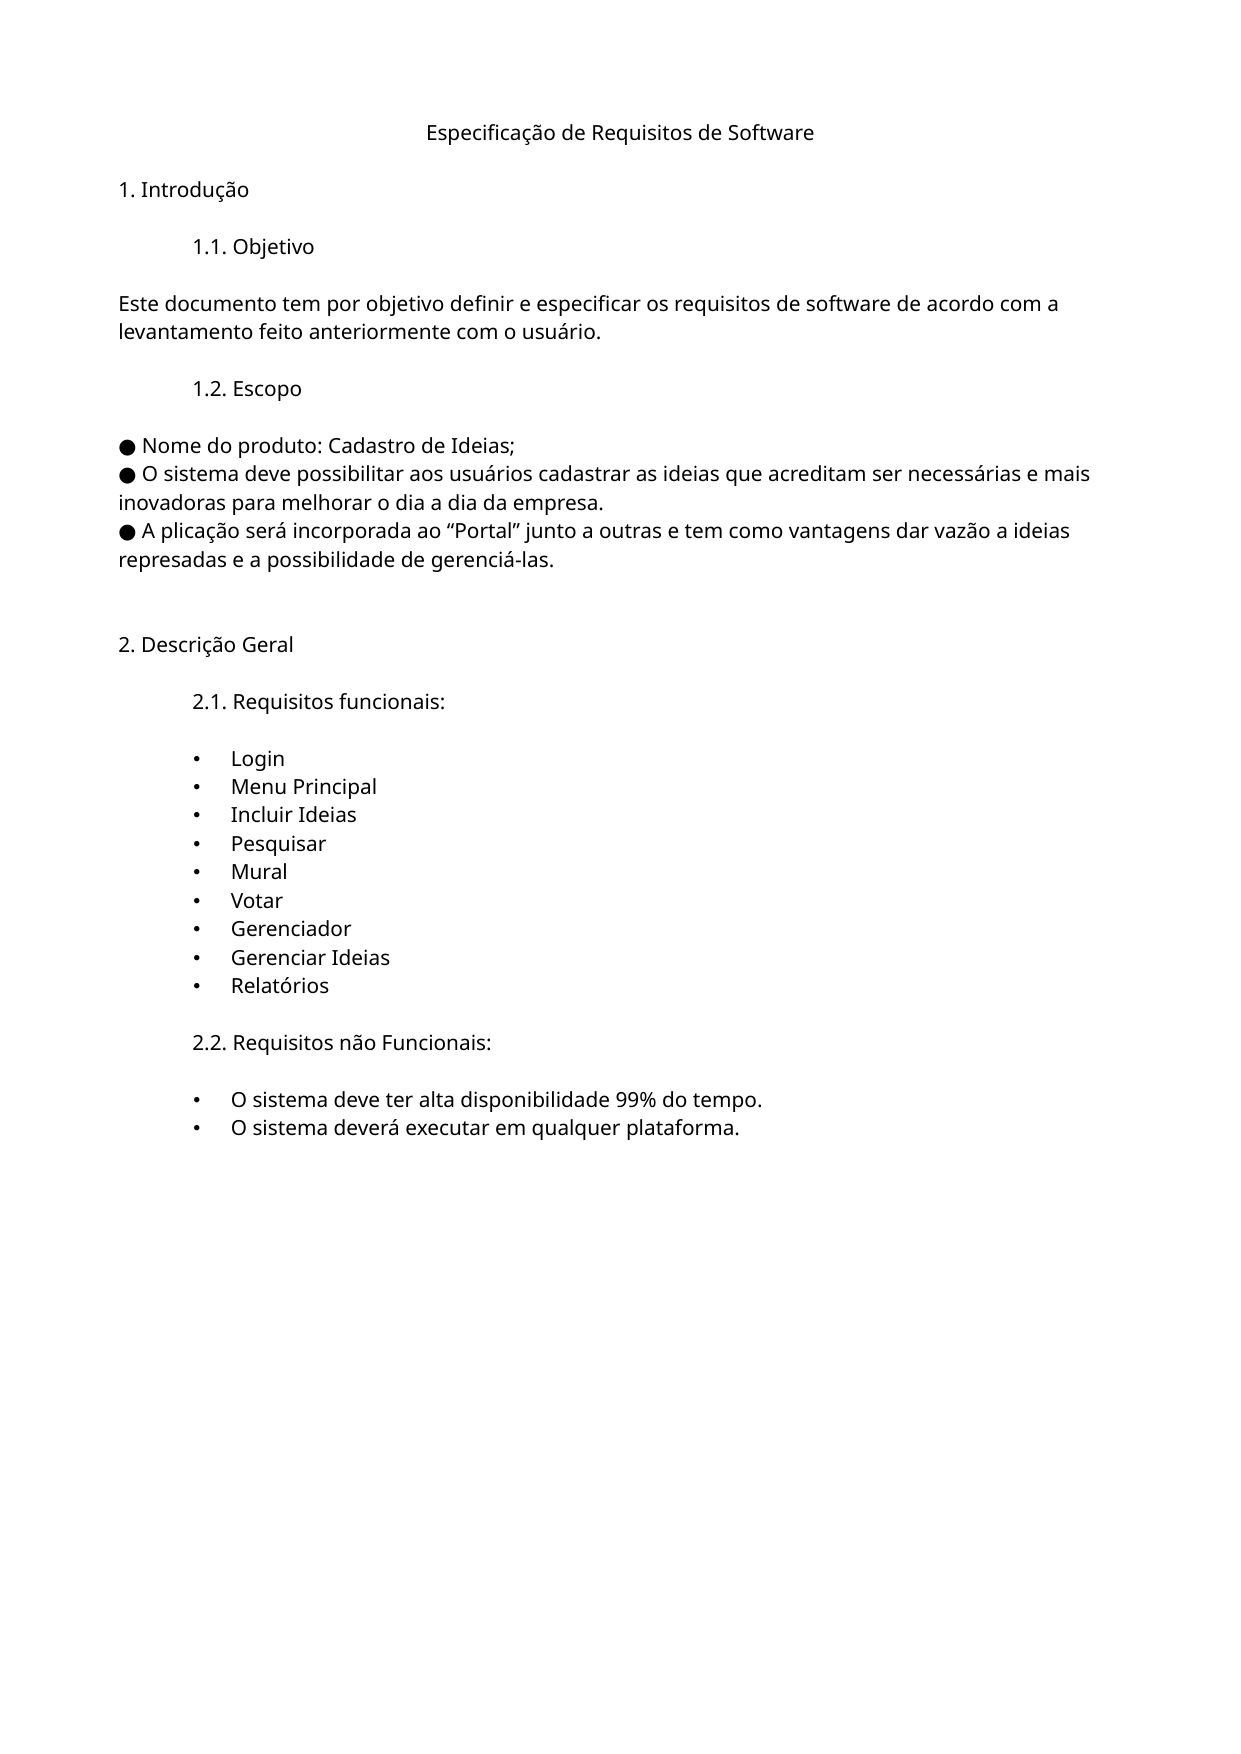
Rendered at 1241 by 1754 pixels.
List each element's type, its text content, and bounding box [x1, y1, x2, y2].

list Gerenciador [193, 914, 1122, 943]
text 1.2. Escopo [118, 374, 1122, 402]
text ● Nome do produto: Cadastro de Ideias; [118, 431, 1122, 459]
text Especificação de Requisitos de Software [118, 118, 1122, 147]
text Este documento tem por objetivo definir e especificar os requisitos de software de acordo com a levantamento feito anteriormente com o usuário. [118, 289, 1122, 346]
text 2. Descrição Geral [118, 630, 1122, 658]
list Gerenciar Ideias [193, 943, 1122, 971]
list Pesquisar [193, 829, 1122, 857]
list Relatórios [193, 971, 1122, 1000]
text 1.1. Objetivo [118, 232, 1122, 260]
list O sistema deve ter alta disponibilidade 99% do tempo. [193, 1085, 1122, 1113]
text ● A plicação será incorporada ao “Portal” junto a outras e tem como vantagens dar vazão a ideias represadas e a possibilidade de gerenciá-las. [118, 516, 1122, 573]
list Mural [193, 857, 1122, 886]
list Incluir Ideias [193, 801, 1122, 829]
text ● O sistema deve possibilitar aos usuários cadastrar as ideias que acreditam ser necessárias e mais inovadoras para melhorar o dia a dia da empresa. [118, 459, 1122, 516]
list Login [193, 744, 1122, 772]
text 2.2. Requisitos não Funcionais: [118, 1028, 1122, 1057]
list Menu Principal [193, 772, 1122, 801]
list O sistema deverá executar em qualquer plataforma. [193, 1113, 1122, 1142]
text 2.1. Requisitos funcionais: [118, 687, 1122, 715]
text 1. Introdução [118, 175, 1122, 203]
list Votar [193, 886, 1122, 914]
